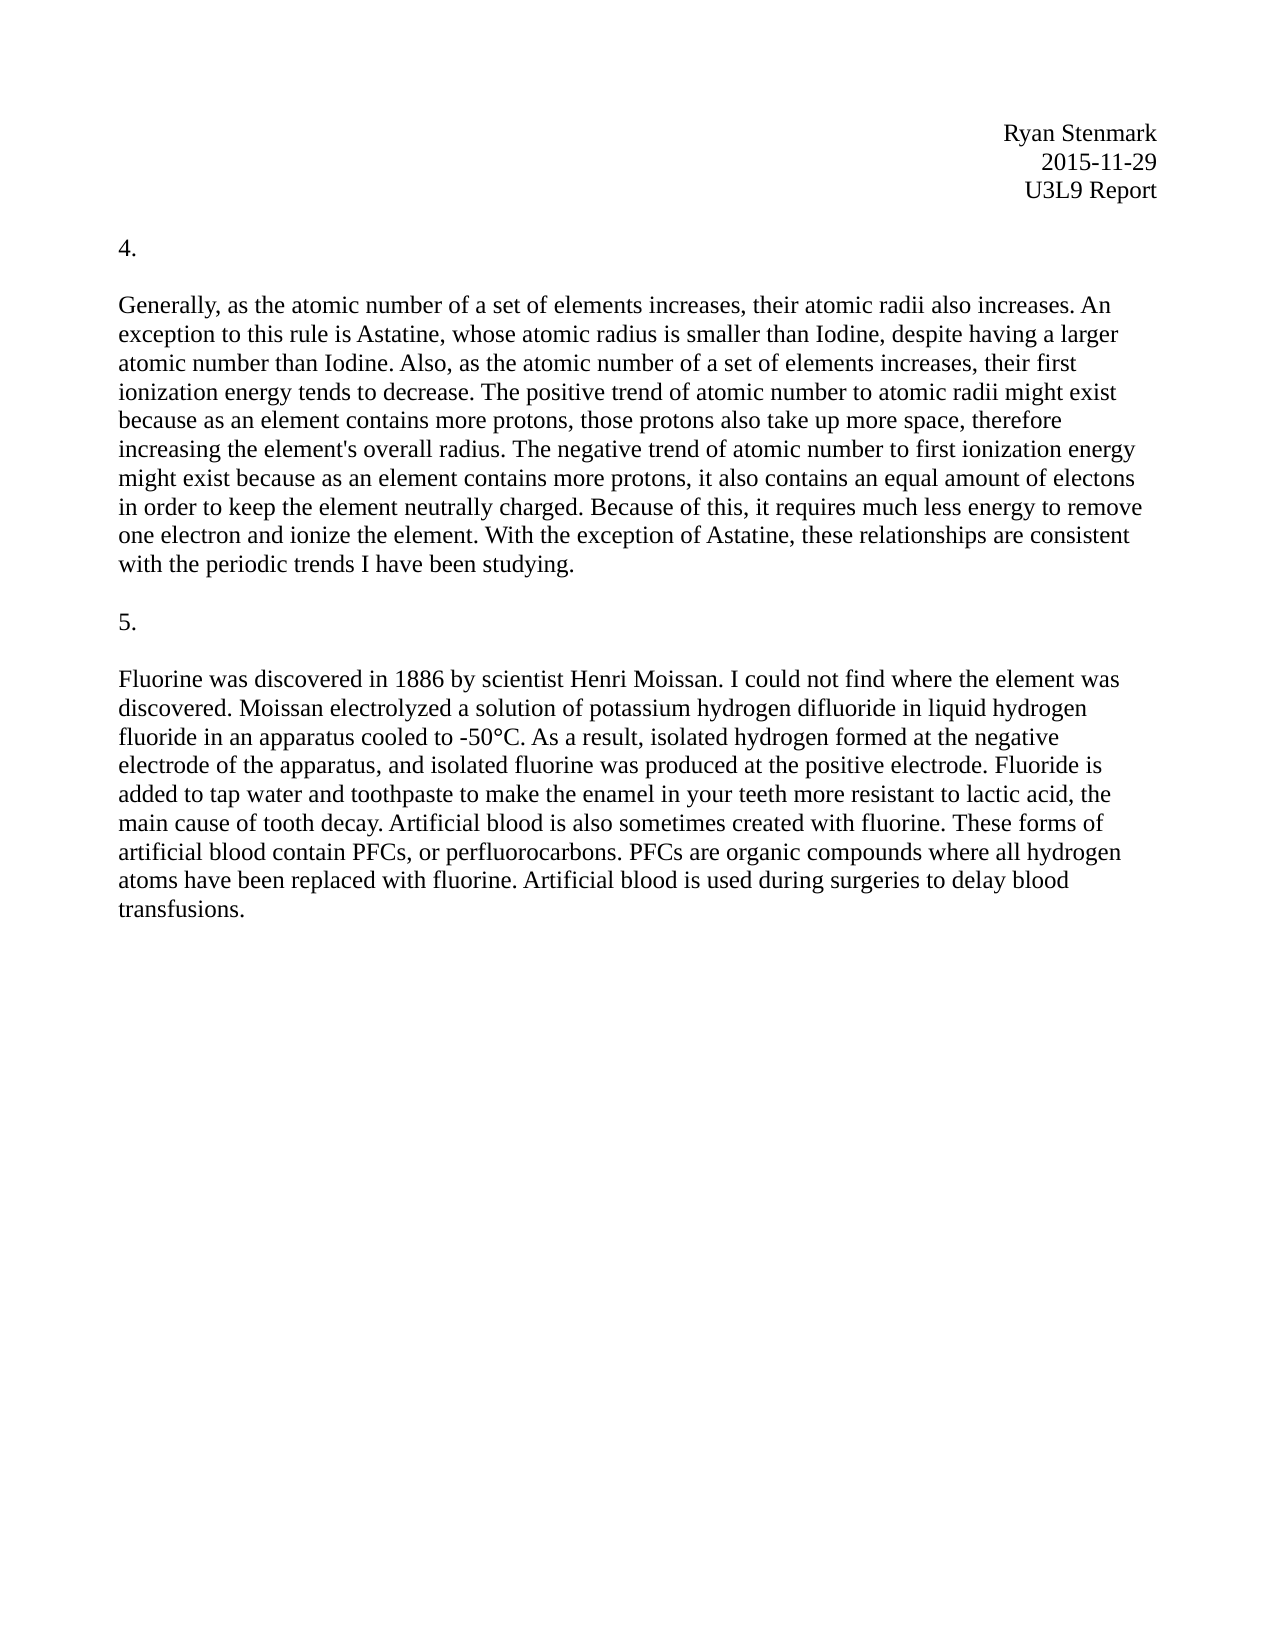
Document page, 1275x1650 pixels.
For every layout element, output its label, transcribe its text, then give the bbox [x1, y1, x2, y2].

text U3L9 Report [118, 176, 1157, 204]
text 5. [118, 607, 1157, 636]
text 2015-11-29 [118, 147, 1157, 176]
text Fluorine was discovered in 1886 by scientist Henri Moissan. I could not find where the element was discovered. Moissan electrolyzed a solution of potassium hydrogen difluoride in liquid hydrogen fluoride in an apparatus cooled to -50°C. As a result, isolated hydrogen formed at the negative electrode of the apparatus, and isolated fluorine was produced at the positive electrode. Fluoride is added to tap water and toothpaste to make the enamel in your teeth more resistant to lactic acid, the main cause of tooth decay. Artificial blood is also sometimes created with fluorine. These forms of artificial blood contain PFCs, or perfluorocarbons. PFCs are organic compounds where all hydrogen atoms have been replaced with fluorine. Artificial blood is used during surgeries to delay blood transfusions. [118, 664, 1157, 923]
text Ryan Stenmark [118, 118, 1157, 147]
text 4. [118, 233, 1157, 262]
text Generally, as the atomic number of a set of elements increases, their atomic radii also increases. An exception to this rule is Astatine, whose atomic radius is smaller than Iodine, despite having a larger atomic number than Iodine. Also, as the atomic number of a set of elements increases, their first ionization energy tends to decrease. The positive trend of atomic number to atomic radii might exist because as an element contains more protons, those protons also take up more space, therefore increasing the element's overall radius. The negative trend of atomic number to first ionization energy might exist because as an element contains more protons, it also contains an equal amount of electons in order to keep the element neutrally charged. Because of this, it requires much less energy to remove one electron and ionize the element. With the exception of Astatine, these relationships are consistent with the periodic trends I have been studying. [118, 291, 1157, 578]
